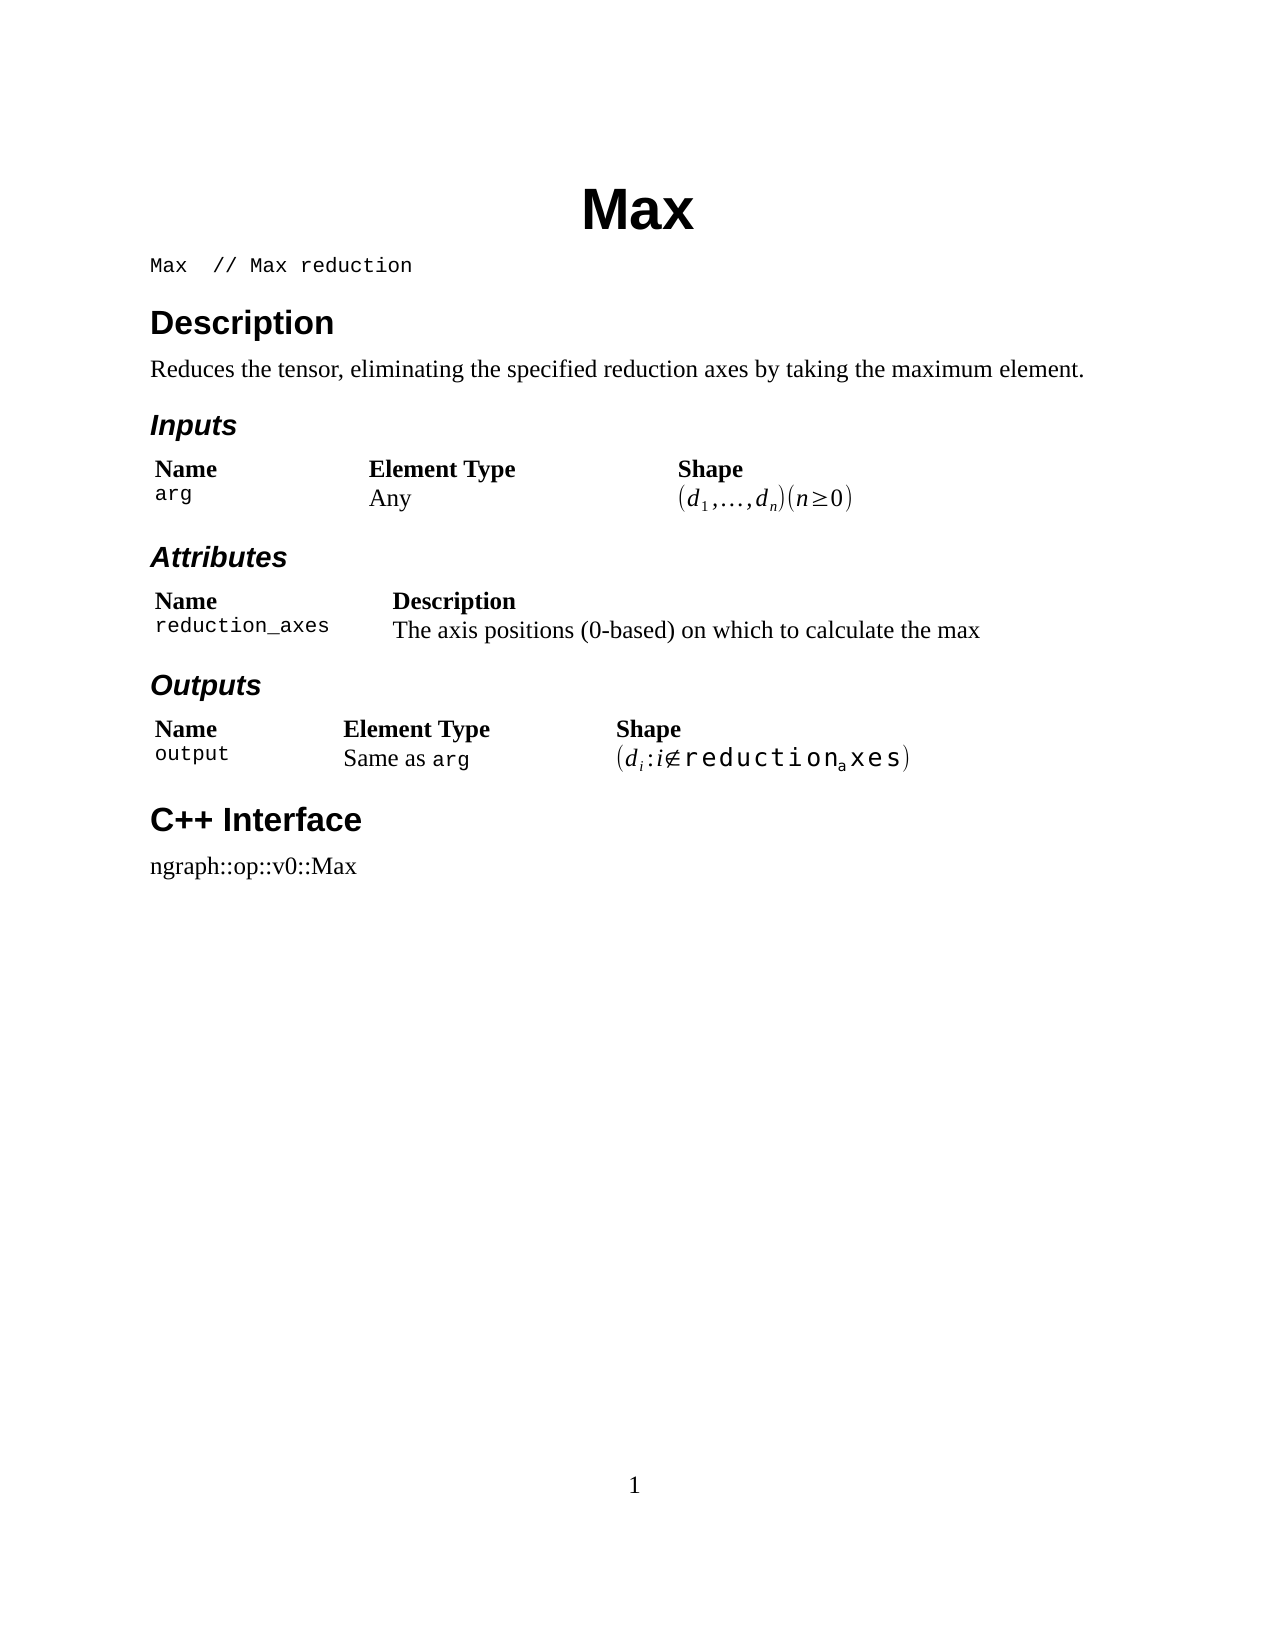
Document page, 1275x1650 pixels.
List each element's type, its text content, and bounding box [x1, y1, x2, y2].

subtitle C++ Interface [150, 800, 1125, 839]
table_header Description [388, 586, 1125, 615]
table_cell output [150, 743, 339, 775]
table_cell [673, 483, 1125, 515]
subtitle Outputs [150, 668, 1125, 702]
title Max [150, 175, 1125, 242]
subtitle Description [150, 303, 1125, 342]
table_cell The axis positions (0-based) on which to calculate the max [388, 615, 1125, 643]
table_header Name [150, 715, 339, 743]
table_header Shape [611, 715, 1125, 743]
table_header Name [150, 454, 364, 483]
table_cell reduction_axes [150, 615, 388, 643]
table_header Name [150, 586, 388, 615]
table_header Shape [673, 454, 1125, 483]
table_cell Same as arg [339, 743, 611, 775]
table_header Element Type [339, 715, 611, 743]
table_cell [611, 743, 1125, 775]
table_header Element Type [364, 454, 673, 483]
text Reduces the tensor, eliminating the specified reduction axes by taking the maximum element. [150, 354, 1125, 383]
text ngraph::op::v0::Max [150, 851, 1125, 880]
subtitle Inputs [150, 408, 1125, 442]
table_cell Any [364, 483, 673, 515]
table_cell arg [150, 483, 364, 515]
subtitle Attributes [150, 540, 1125, 573]
text Max // Max reduction [150, 254, 1125, 278]
